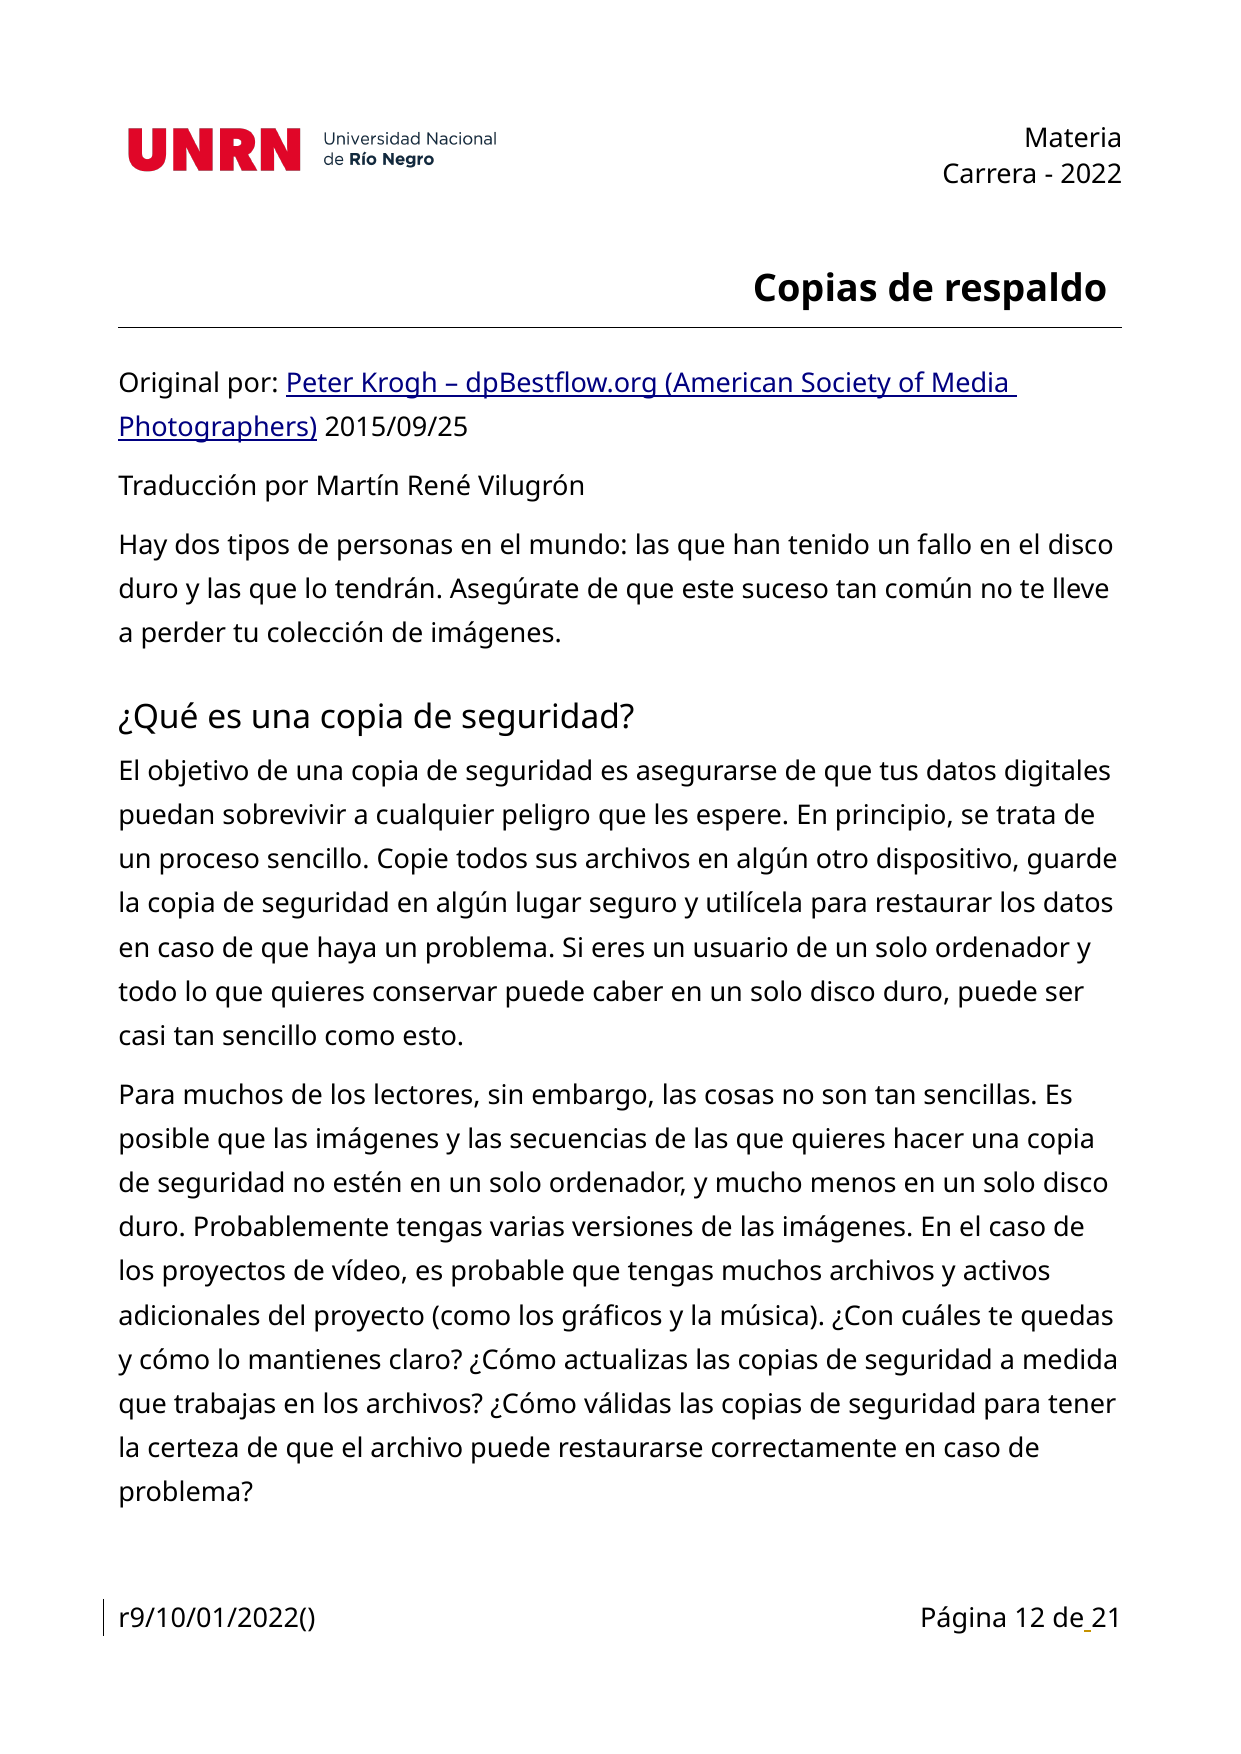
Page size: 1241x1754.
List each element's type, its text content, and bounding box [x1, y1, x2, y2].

text Original por: Peter Krogh – dpBestflow.org (American Society of Media Photographers) 2015/09/25 [118, 363, 1122, 444]
text Para muchos de los lectores, sin embargo, las cosas no son tan sencillas. Es posible que las imágenes y las secuencias de las que quieres hacer una copia de seguridad no estén en un solo ordenador, y mucho menos en un solo disco duro. Probablemente tengas varias versiones de las imágenes. En el caso de los proyectos de vídeo, es probable que tengas muchos archivos y activos adicionales del proyecto (como los gráficos y la música). ¿Con cuáles te quedas y cómo lo mantienes claro? ¿Cómo actualizas las copias de seguridad a medida que trabajas en los archivos? ¿Cómo válidas las copias de seguridad para tener la certeza de que el archivo puede restaurarse correctamente en caso de problema? [118, 1075, 1122, 1509]
subtitle ¿Qué es una copia de seguridad? [118, 693, 1122, 739]
text Traducción por Martín René Vilugrón [118, 466, 1122, 503]
subtitle Copias de respaldo [118, 246, 1122, 327]
text Hay dos tipos de personas en el mundo: las que han tenido un fallo en el disco duro y las que lo tendrán. Asegúrate de que este suceso tan común no te lleve a perder tu colección de imágenes. [118, 525, 1122, 650]
text El objetivo de una copia de seguridad es asegurarse de que tus datos digitales puedan sobrevivir a cualquier peligro que les espere. En principio, se trata de un proceso sencillo. Copie todos sus archivos en algún otro dispositivo, guarde la copia de seguridad en algún lugar seguro y utilícela para restaurar los datos en caso de que haya un problema. Si eres un usuario de un solo ordenador y todo lo que quieres conservar puede caber en un solo disco duro, puede ser casi tan sencillo como esto. [118, 751, 1122, 1053]
picture [118, 118, 505, 180]
